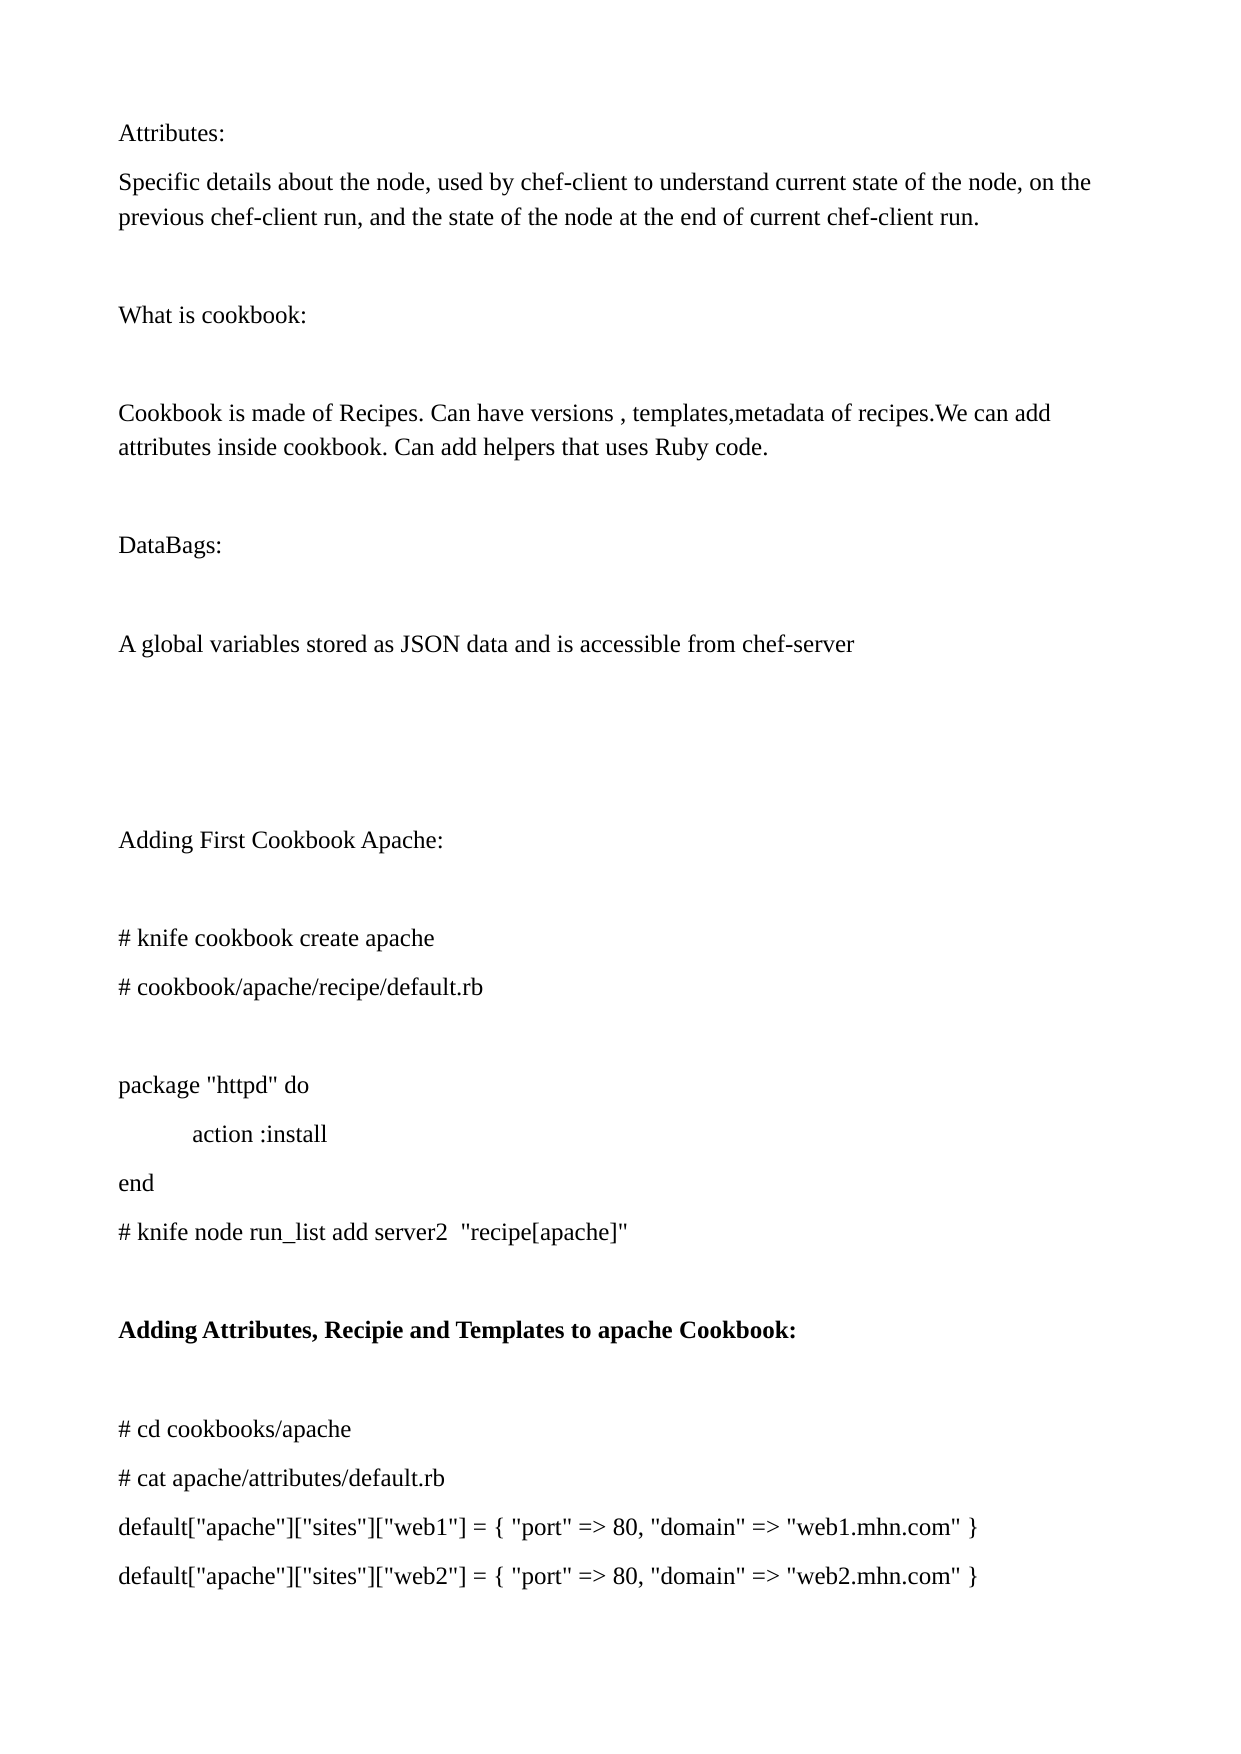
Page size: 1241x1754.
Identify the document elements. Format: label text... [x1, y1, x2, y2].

text package "httpd" do [118, 1070, 1122, 1099]
text Specific details about the node, used by chef-client to understand current state of the node, on the previous chef-client run, and the state of the node at the end of current chef-client run. [118, 167, 1122, 230]
text # cat apache/attributes/default.rb [118, 1463, 1122, 1491]
text default["apache"]["sites"]["web2"] = { "port" => 80, "domain" => "web2.mhn.com" } [118, 1561, 1122, 1589]
text Adding Attributes, Recipie and Templates to apache Cookbook: [118, 1316, 1122, 1344]
text # knife node run_list add server2 "recipe[apache]" [118, 1217, 1122, 1246]
text # cookbook/apache/recipe/default.rb [118, 972, 1122, 1001]
text # cd cookbooks/apache [118, 1414, 1122, 1442]
text Attributes: [118, 118, 1122, 147]
text # knife cookbook create apache [118, 923, 1122, 952]
text Adding First Cookbook Apache: [118, 825, 1122, 854]
text A global variables stored as JSON data and is accessible from chef-server [118, 629, 1122, 657]
text end [118, 1168, 1122, 1197]
text action :install [118, 1119, 1122, 1148]
text DataBags: [118, 531, 1122, 559]
text What is cookbook: [118, 300, 1122, 328]
text default["apache"]["sites"]["web1"] = { "port" => 80, "domain" => "web1.mhn.com" } [118, 1512, 1122, 1541]
text Cookbook is made of Recipes. Can have versions , templates,metadata of recipes.We can add attributes inside cookbook. Can add helpers that uses Ruby code. [118, 398, 1122, 461]
